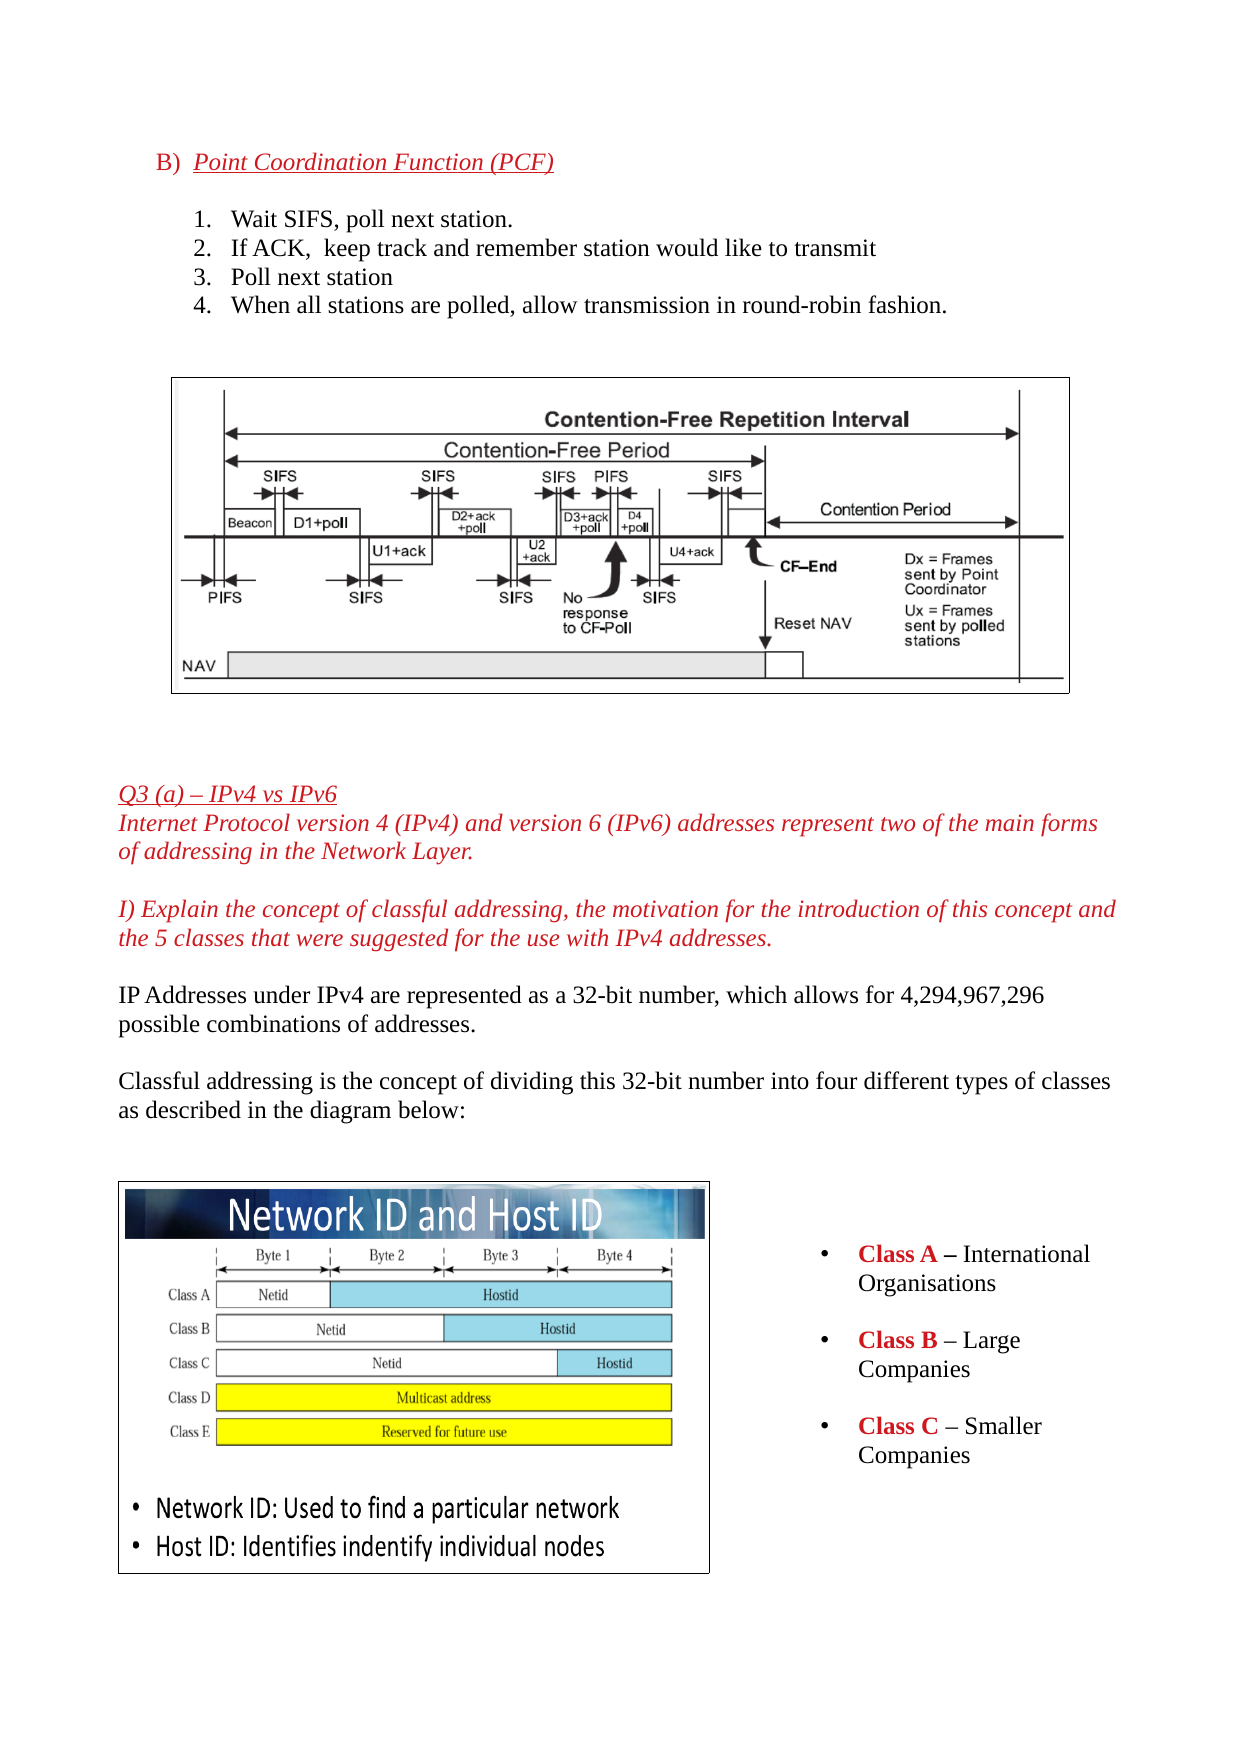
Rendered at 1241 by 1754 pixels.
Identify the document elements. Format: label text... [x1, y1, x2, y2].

picture [121, 1184, 707, 1571]
list If ACK, keep track and remember station would like to transmit [193, 233, 1122, 262]
list Class B – Large Companies [820, 1325, 1122, 1383]
list Wait SIFS, poll next station. [193, 204, 1122, 233]
list Point Coordination Function (PCF) [156, 147, 1122, 176]
list When all stations are polled, allow transmission in round-robin fashion. [193, 291, 1122, 319]
list Class A – International Organisations [820, 1239, 1122, 1296]
text Q3 (a) – IPv4 vs IPv6 [118, 779, 1122, 808]
text Internet Protocol version 4 (IPv4) and version 6 (IPv6) addresses represent two of the main forms of addressing in the Network Layer. [118, 808, 1122, 865]
list Class C – Smaller Companies [820, 1411, 1122, 1469]
list Poll next station [193, 262, 1122, 291]
picture [174, 380, 1066, 690]
text Classful addressing is the concept of dividing this 32-bit number into four different types of classes as described in the diagram below: [118, 1066, 1122, 1124]
text I) Explain the concept of classful addressing, the motivation for the introduction of this concept and the 5 classes that were suggested for the use with IPv4 addresses. [118, 894, 1122, 951]
text IP Addresses under IPv4 are represented as a 32-bit number, which allows for 4,294,967,296 possible combinations of addresses. [118, 980, 1122, 1038]
